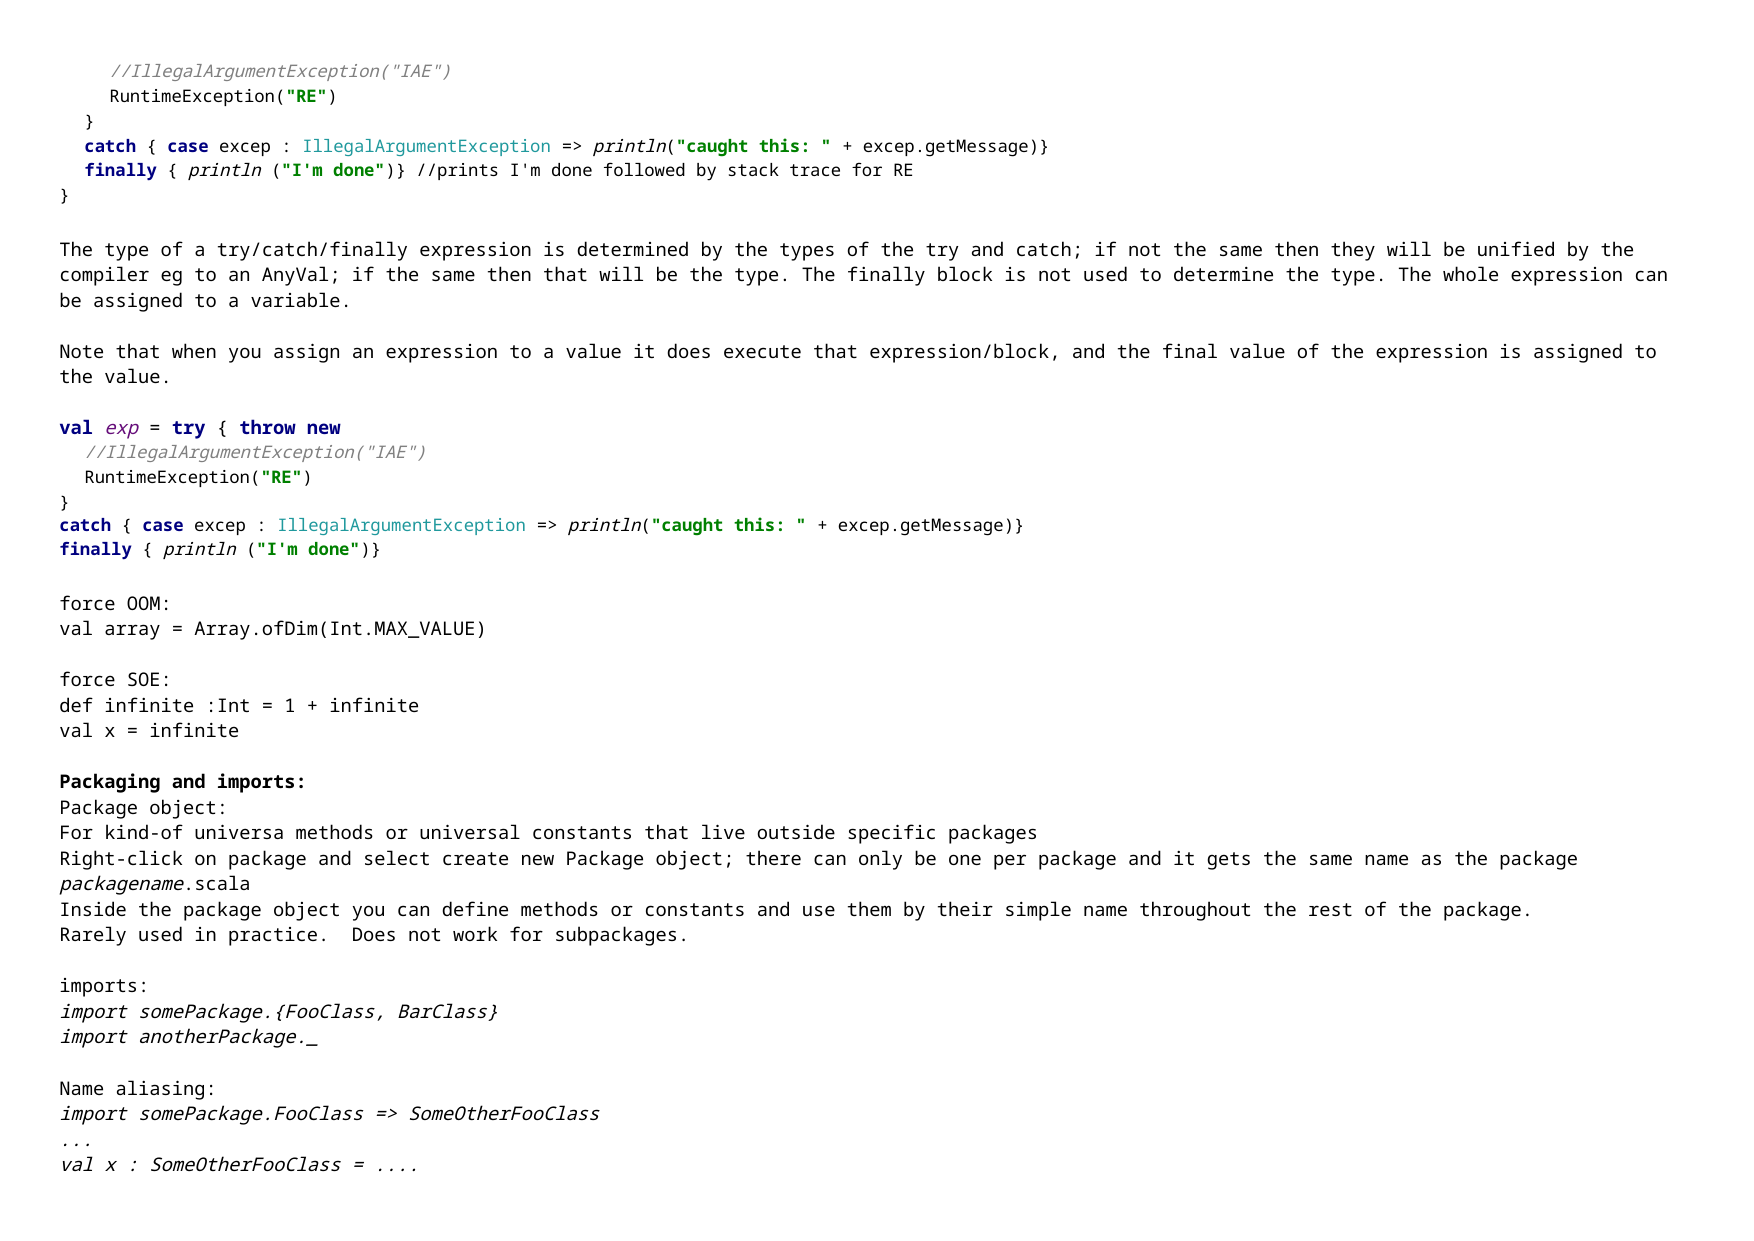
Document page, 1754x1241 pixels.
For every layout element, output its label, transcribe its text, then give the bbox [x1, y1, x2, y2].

text def infinite :Int = 1 + infinite [59, 692, 1695, 717]
text import somePackage.FooClass => SomeOtherFooClass [59, 1100, 1695, 1126]
text Inside the package object you can define methods or constants and use them by their simple name throughout the rest of the package. [59, 896, 1695, 922]
text ... [59, 1126, 1695, 1151]
text val x : SomeOtherFooClass = .... [59, 1151, 1695, 1177]
text imports: [59, 973, 1695, 998]
text Note that when you assign an expression to a value it does execute that expression/block, and the final value of the expression is assigned to the value. [59, 338, 1695, 389]
text The type of a try/catch/finally expression is determined by the types of the try and catch; if not the same then they will be unified by the compiler eg to an AnyVal; if the same then that will be the type. The finally block is not used to determine the type. The whole expression can be assigned to a variable. [59, 236, 1695, 313]
text finally { println ("I'm done")} [59, 537, 1695, 560]
text force SOE: [59, 666, 1695, 692]
text Packaging and imports: [59, 768, 1695, 794]
text For kind-of universa methods or universal constants that live outside specific packages [59, 819, 1695, 845]
text catch { case excep : IllegalArgumentException => println("caught this: " + excep.getMessage)} [59, 133, 1695, 158]
text RuntimeException("RE") [59, 84, 1695, 109]
text RuntimeException("RE") [59, 465, 1695, 490]
text } [59, 490, 1695, 513]
text Rarely used in practice. Does not work for subpackages. [59, 922, 1695, 947]
text import anotherPackage._ [59, 1024, 1695, 1049]
text } [59, 183, 1695, 207]
text val exp = try { throw new [59, 415, 1695, 440]
text //IllegalArgumentException("IAE") [59, 59, 1695, 84]
text Package object: [59, 794, 1695, 819]
text //IllegalArgumentException("IAE") [59, 440, 1695, 465]
text } [59, 109, 1695, 133]
text Right-click on package and select create new Package object; there can only be one per package and it gets the same name as the package packagename.scala [59, 845, 1695, 896]
text val x = infinite [59, 717, 1695, 743]
text import somePackage.{FooClass, BarClass} [59, 998, 1695, 1024]
text Name aliasing: [59, 1075, 1695, 1100]
text finally { println ("I'm done")} //prints I'm done followed by stack trace for RE [59, 158, 1695, 183]
text force OOM: [59, 590, 1695, 615]
text val array = Array.ofDim(Int.MAX_VALUE) [59, 615, 1695, 641]
text catch { case excep : IllegalArgumentException => println("caught this: " + excep.getMessage)} [59, 513, 1695, 537]
